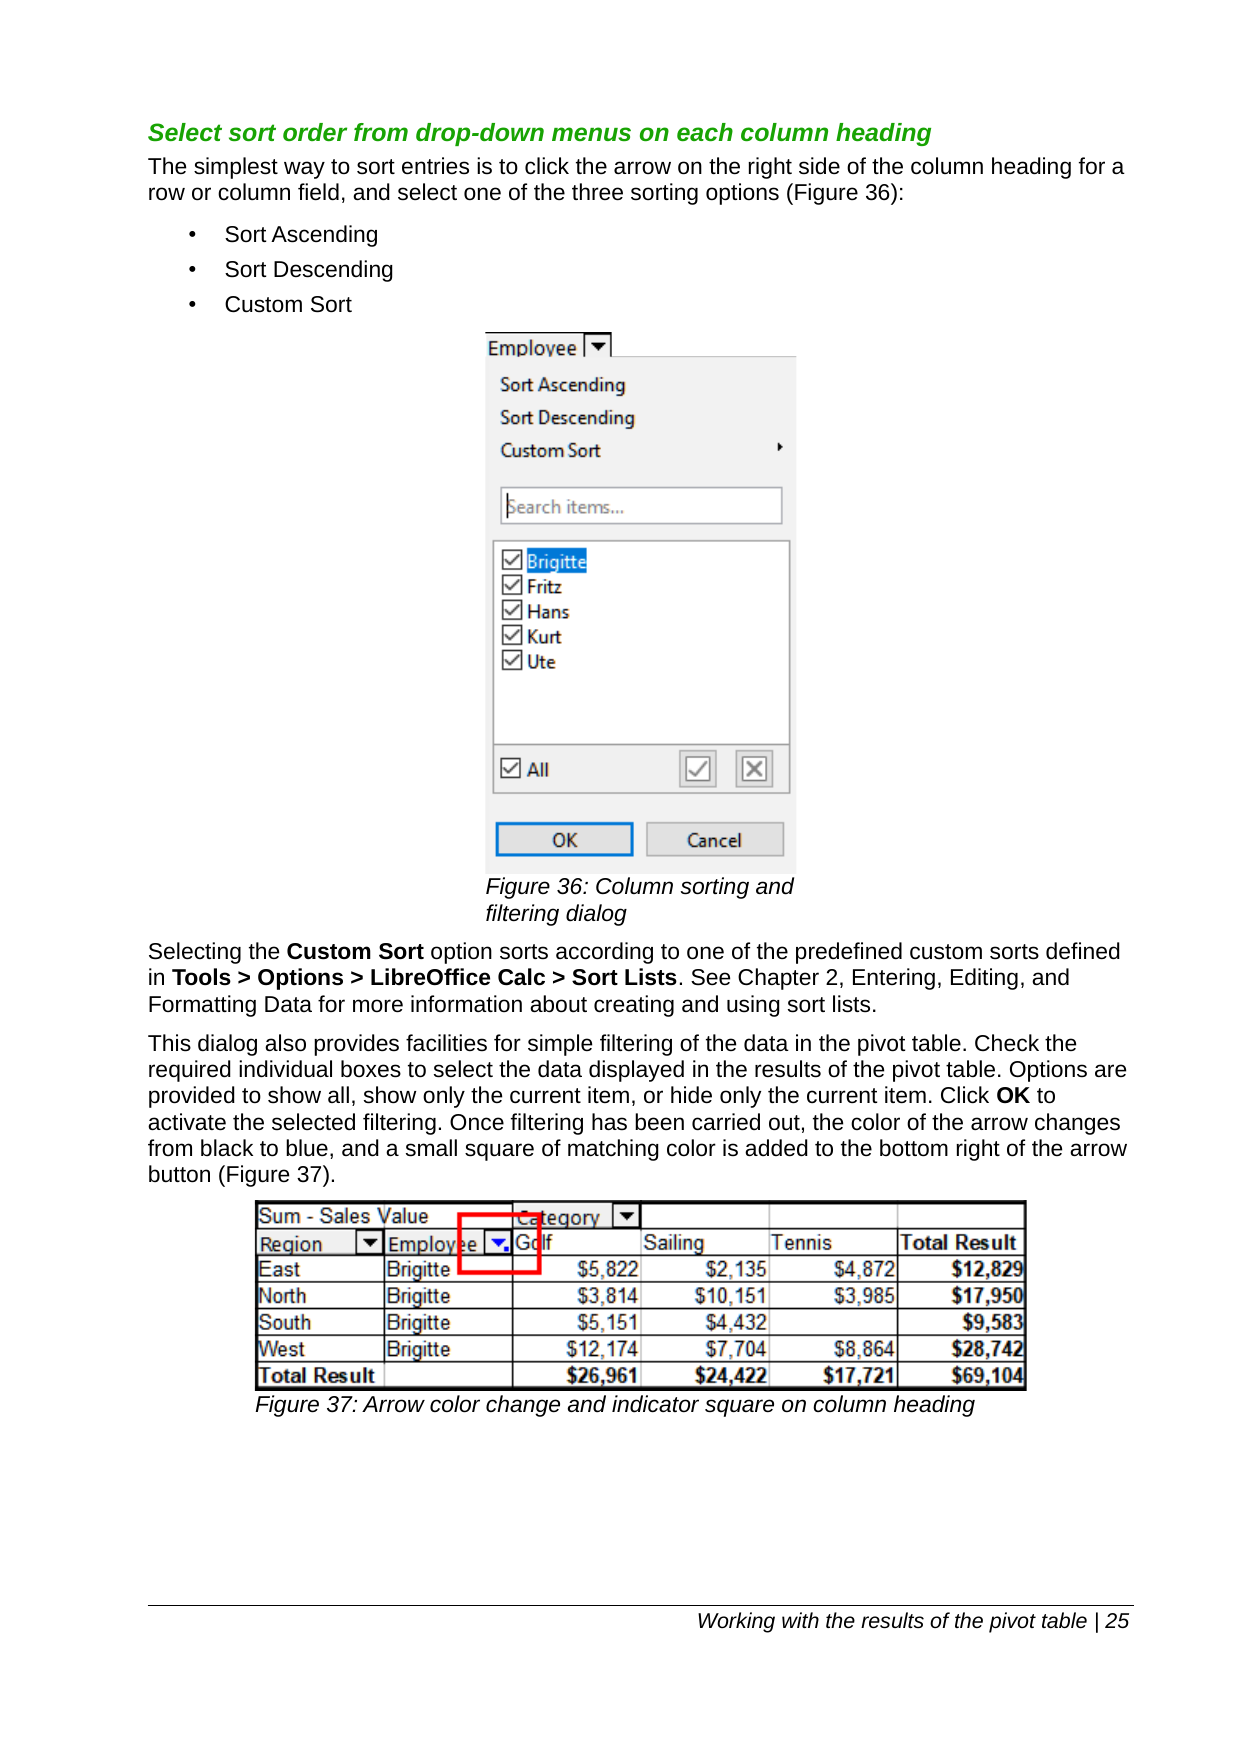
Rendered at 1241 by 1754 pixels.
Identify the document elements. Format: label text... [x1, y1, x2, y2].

text Selecting the Custom Sort option sorts according to one of the predefined custom sorts defined in Tools > Options > LibreOffice Calc > Sort Lists. See Chapter 2, Entering, Editing, and Formatting Data for more information about creating and using sort lists. [148, 938, 1134, 1017]
list Sort Ascending [185, 218, 1134, 247]
text This dialog also provides facilities for simple filtering of the data in the pivot table. Check the required individual boxes to select the data displayed in the results of the pivot table. Options are provided to show all, show only the current item, or hide only the current item. Click OK to activate the selected filtering. Once filtering has been carried out, the color of the arrow changes from black to blue, and a small square of matching color is added to the bottom right of the arrow button (Figure 37). [148, 1029, 1134, 1188]
text Figure 36: Column sorting and filtering dialog [485, 874, 796, 926]
list Custom Sort [185, 288, 1134, 321]
list Sort Descending [185, 253, 1134, 282]
text The simplest way to sort entries is to click the arrow on the right side of the column heading for a row or column field, and select one of the three sorting options (Figure 36): [148, 153, 1134, 206]
picture [254, 1200, 1027, 1391]
text Figure 37: Arrow color change and indicator square on column heading [255, 1391, 1027, 1417]
picture [485, 332, 797, 874]
subtitle Select sort order from drop-down menus on each column heading [148, 118, 1134, 147]
